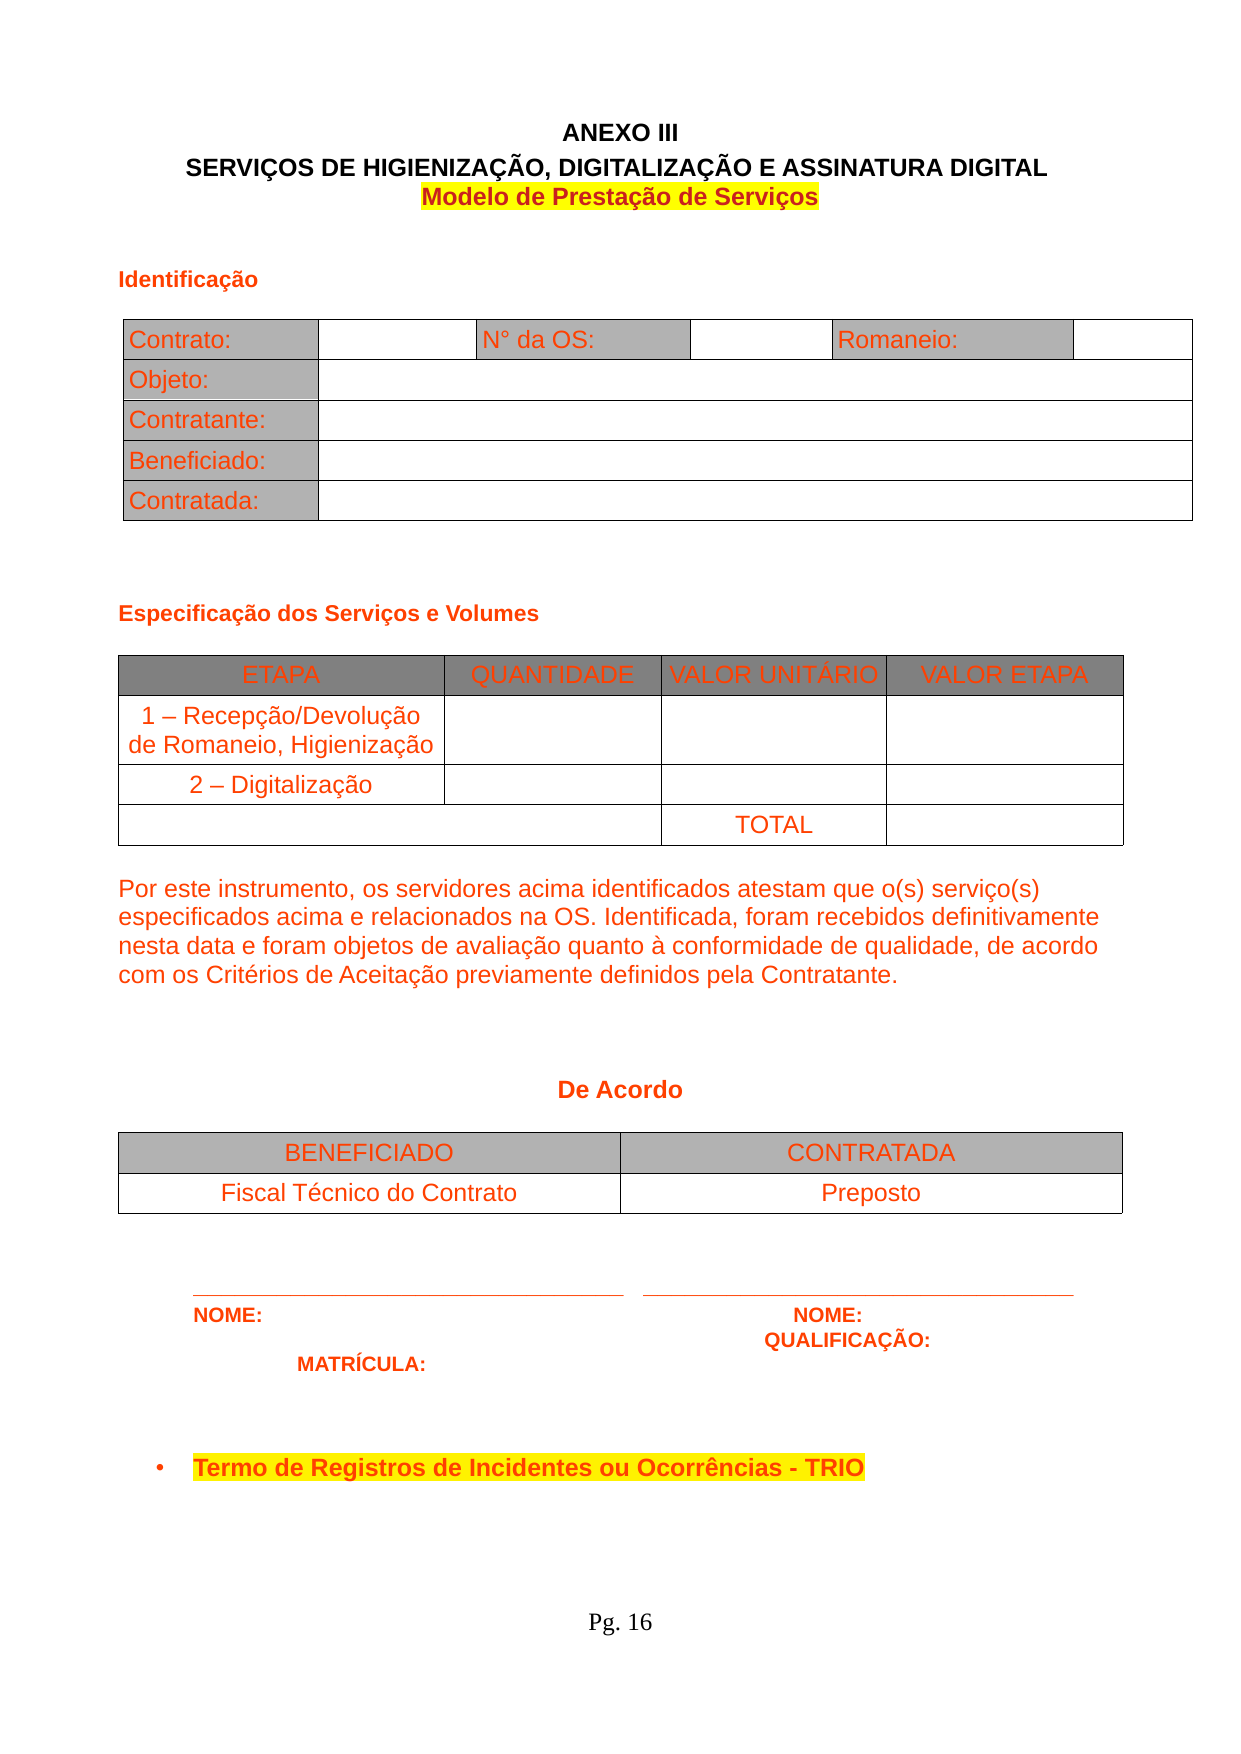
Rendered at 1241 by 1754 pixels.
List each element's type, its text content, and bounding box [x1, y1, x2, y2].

text NOME: NOME: [118, 1299, 1122, 1328]
table_cell [887, 696, 1123, 764]
table_cell [662, 696, 886, 764]
table_header ETAPA [119, 656, 444, 695]
table_header [691, 320, 832, 359]
table_cell [662, 765, 886, 804]
table_cell [319, 481, 1192, 520]
table_cell 2 – Digitalização [119, 765, 444, 804]
table_header Contrato: [124, 320, 318, 359]
text _______________________________ _______________________________ [118, 1271, 1122, 1299]
table_cell [445, 696, 661, 764]
table_cell Contratante: [124, 401, 318, 440]
table_header QUANTIDADE [445, 656, 661, 695]
table_header BENEFICIADO [119, 1133, 620, 1173]
text Identificação [118, 266, 1122, 292]
table_cell Contratada: [124, 481, 318, 520]
table_cell [887, 805, 1123, 845]
table_cell [445, 765, 661, 804]
table_cell Preposto [621, 1174, 1122, 1213]
list Termo de Registros de Incidentes ou Ocorrências - TRIO [156, 1453, 1122, 1481]
table_cell [319, 360, 1192, 399]
text Por este instrumento, os servidores acima identificados atestam que o(s) serviço(s) especificados acima e relacionados na OS. Identificada, foram recebidos definitivamente nesta data e foram objetos de avaliação quanto à conformidade de qualidade, de acordo com os Critérios de Aceitação previamente definidos pela Contratante. [118, 873, 1122, 988]
table_header VALOR UNITÁRIO [662, 656, 886, 695]
table_header Romaneio: [833, 320, 1073, 359]
text QUALIFICAÇÃO: [118, 1328, 1122, 1352]
table_header N° da OS: [477, 320, 690, 359]
table_header CONTRATADA [621, 1133, 1122, 1173]
table_header [319, 320, 476, 359]
table_cell Beneficiado: [124, 441, 318, 480]
table_cell TOTAL [662, 805, 886, 845]
table_cell [119, 805, 661, 845]
table_cell 1 – Recepção/Devolução de Romaneio, Higienização [119, 696, 444, 764]
text De Acordo [118, 1075, 1122, 1103]
table_header [1074, 320, 1192, 359]
table_cell [319, 401, 1192, 440]
text MATRÍCULA: [118, 1352, 1122, 1376]
text Especificação dos Serviços e Volumes [118, 599, 1122, 626]
table_cell [887, 765, 1123, 804]
table_cell [319, 441, 1192, 480]
table_cell Fiscal Técnico do Contrato [119, 1174, 620, 1213]
table_cell Objeto: [124, 360, 318, 399]
table_header VALOR ETAPA [887, 656, 1123, 695]
